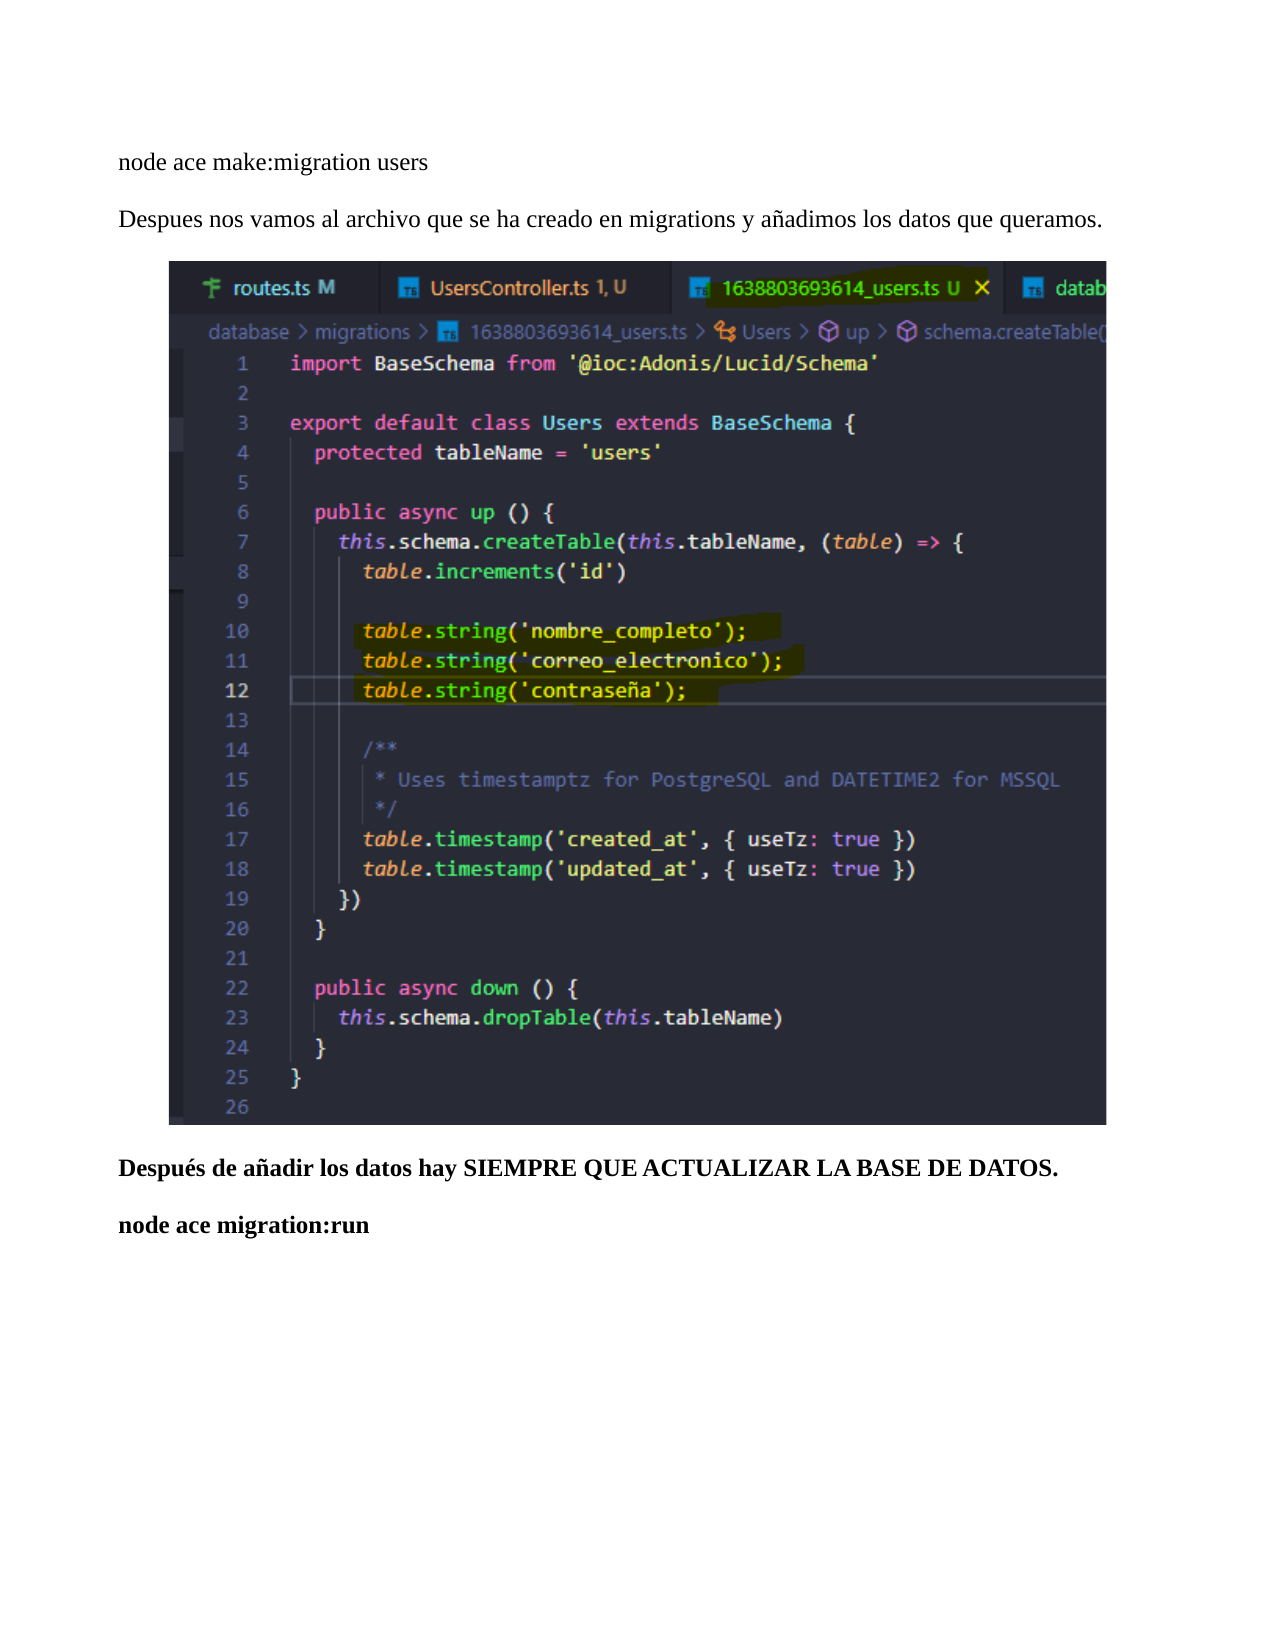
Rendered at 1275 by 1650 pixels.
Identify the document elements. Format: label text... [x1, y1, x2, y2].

text Después de añadir los datos hay SIEMPRE QUE ACTUALIZAR LA BASE DE DATOS. [118, 1153, 1157, 1182]
text node ace migration:run [118, 1211, 1157, 1239]
picture [168, 261, 1107, 1125]
text Despues nos vamos al archivo que se ha creado en migrations y añadimos los datos que queramos. [118, 204, 1157, 233]
text node ace make:migration users [118, 147, 1157, 176]
